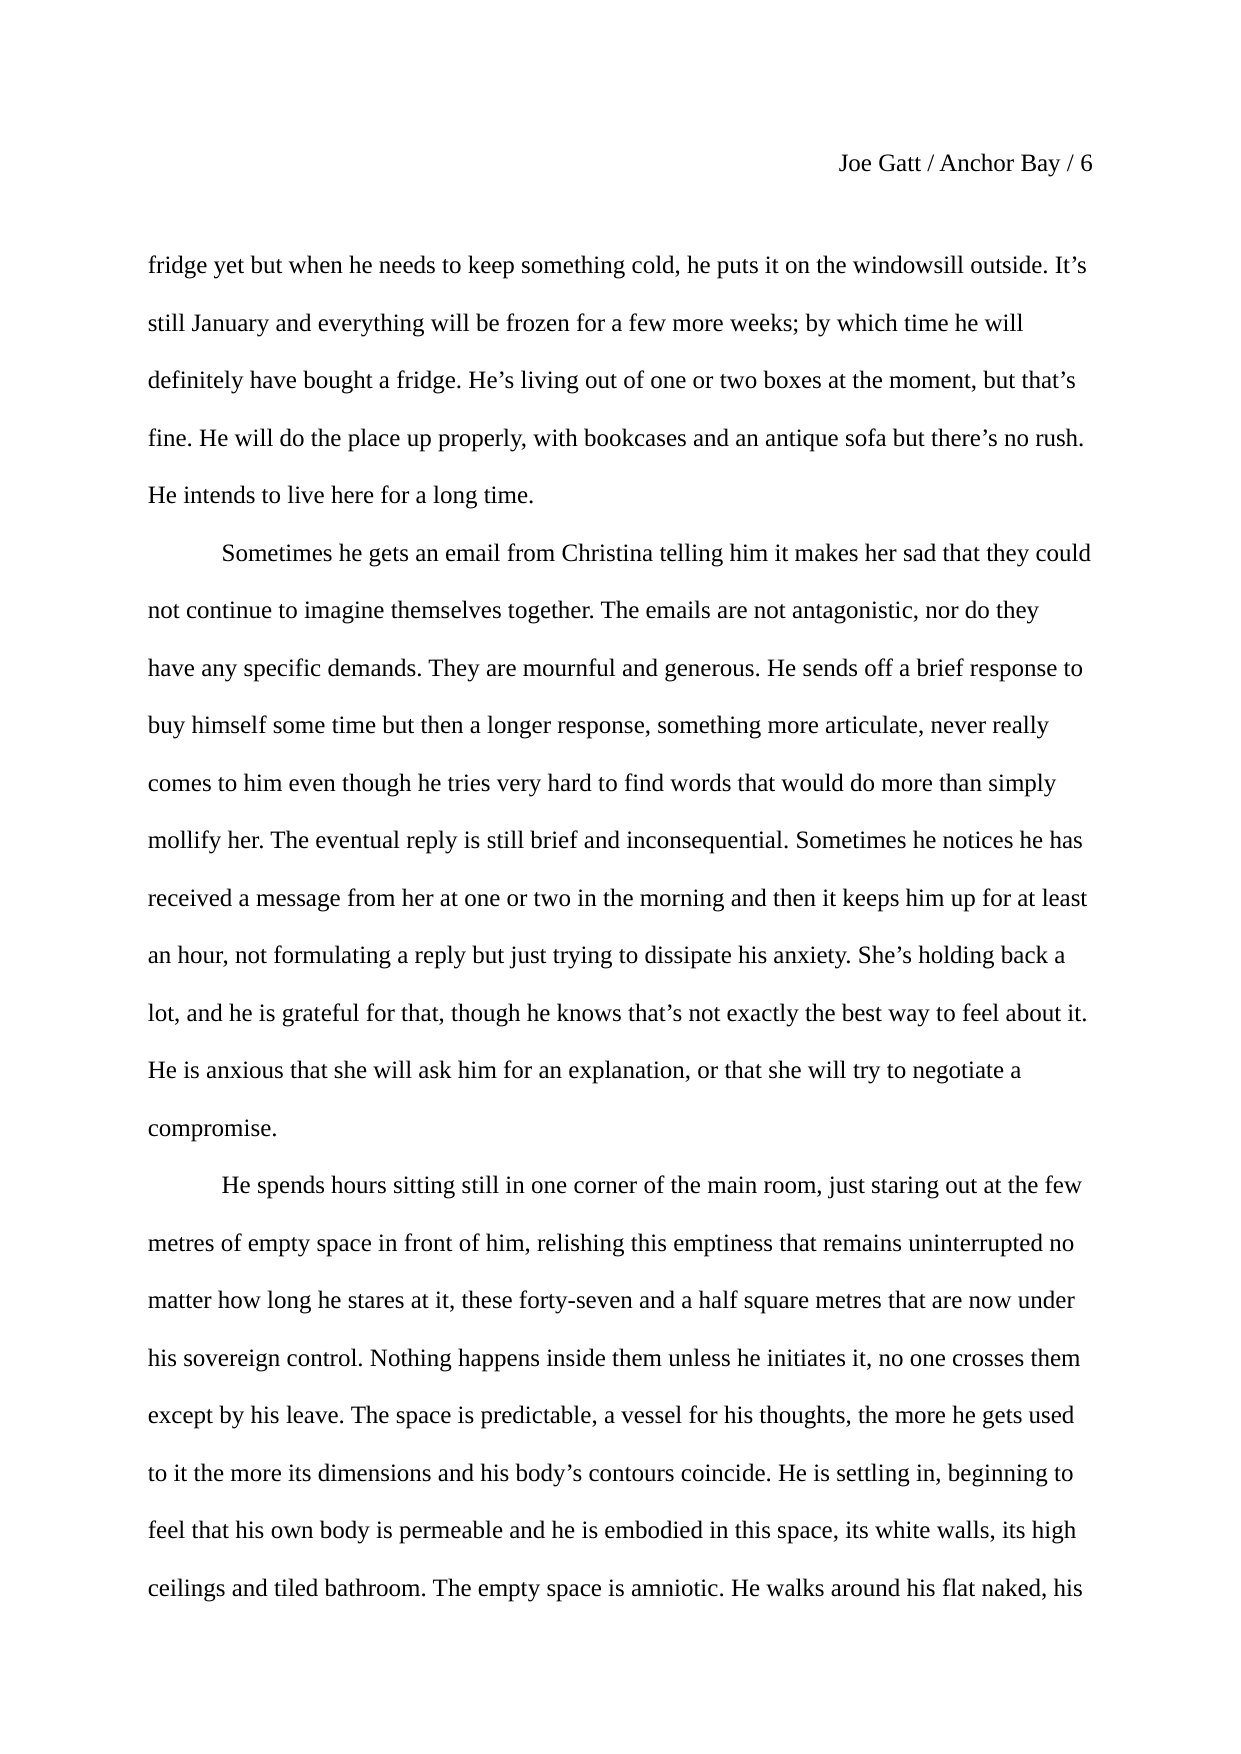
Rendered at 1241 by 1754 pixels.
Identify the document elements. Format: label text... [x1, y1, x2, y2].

text Sometimes he gets an email from Christina telling him it makes her sad that they could not continue to imagine themselves together. The emails are not antagonistic, nor do they have any specific demands. They are mournful and generous. He sends off a brief response to buy himself some time but then a longer response, something more articulate, never really comes to him even though he tries very hard to find words that would do more than simply mollify her. The eventual reply is still brief and inconsequential. Sometimes he notices he has received a message from her at one or two in the morning and then it keeps him up for at least an hour, not formulating a reply but just trying to dissipate his anxiety. She’s holding back a lot, and he is grateful for that, though he knows that’s not exactly the best way to feel about it. He is anxious that she will ask him for an explanation, or that she will try to negotiate a compromise. [148, 538, 1093, 1141]
text He spends hours sitting still in one corner of the main room, just staring out at the few metres of empty space in front of him, relishing this emptiness that remains uninterrupted no matter how long he stares at it, these forty-seven and a half square metres that are now under his sovereign control. Nothing happens inside them unless he initiates it, no one crosses them except by his leave. The space is predictable, a vessel for his thoughts, the more he gets used to it the more its dimensions and his body’s contours coincide. He is settling in, beginning to feel that his own body is permeable and he is embodied in this space, its white walls, its high ceilings and tiled bathroom. The empty space is amniotic. He walks around his flat naked, his [148, 1170, 1093, 1601]
text fridge yet but when he needs to keep something cold, he puts it on the windowsill outside. It’s still January and everything will be frozen for a few more weeks; by which time he will definitely have bought a fridge. He’s living out of one or two boxes at the moment, but that’s fine. He will do the place up properly, with bookcases and an antique sofa but there’s no rush. He intends to live here for a long time. [148, 250, 1093, 509]
